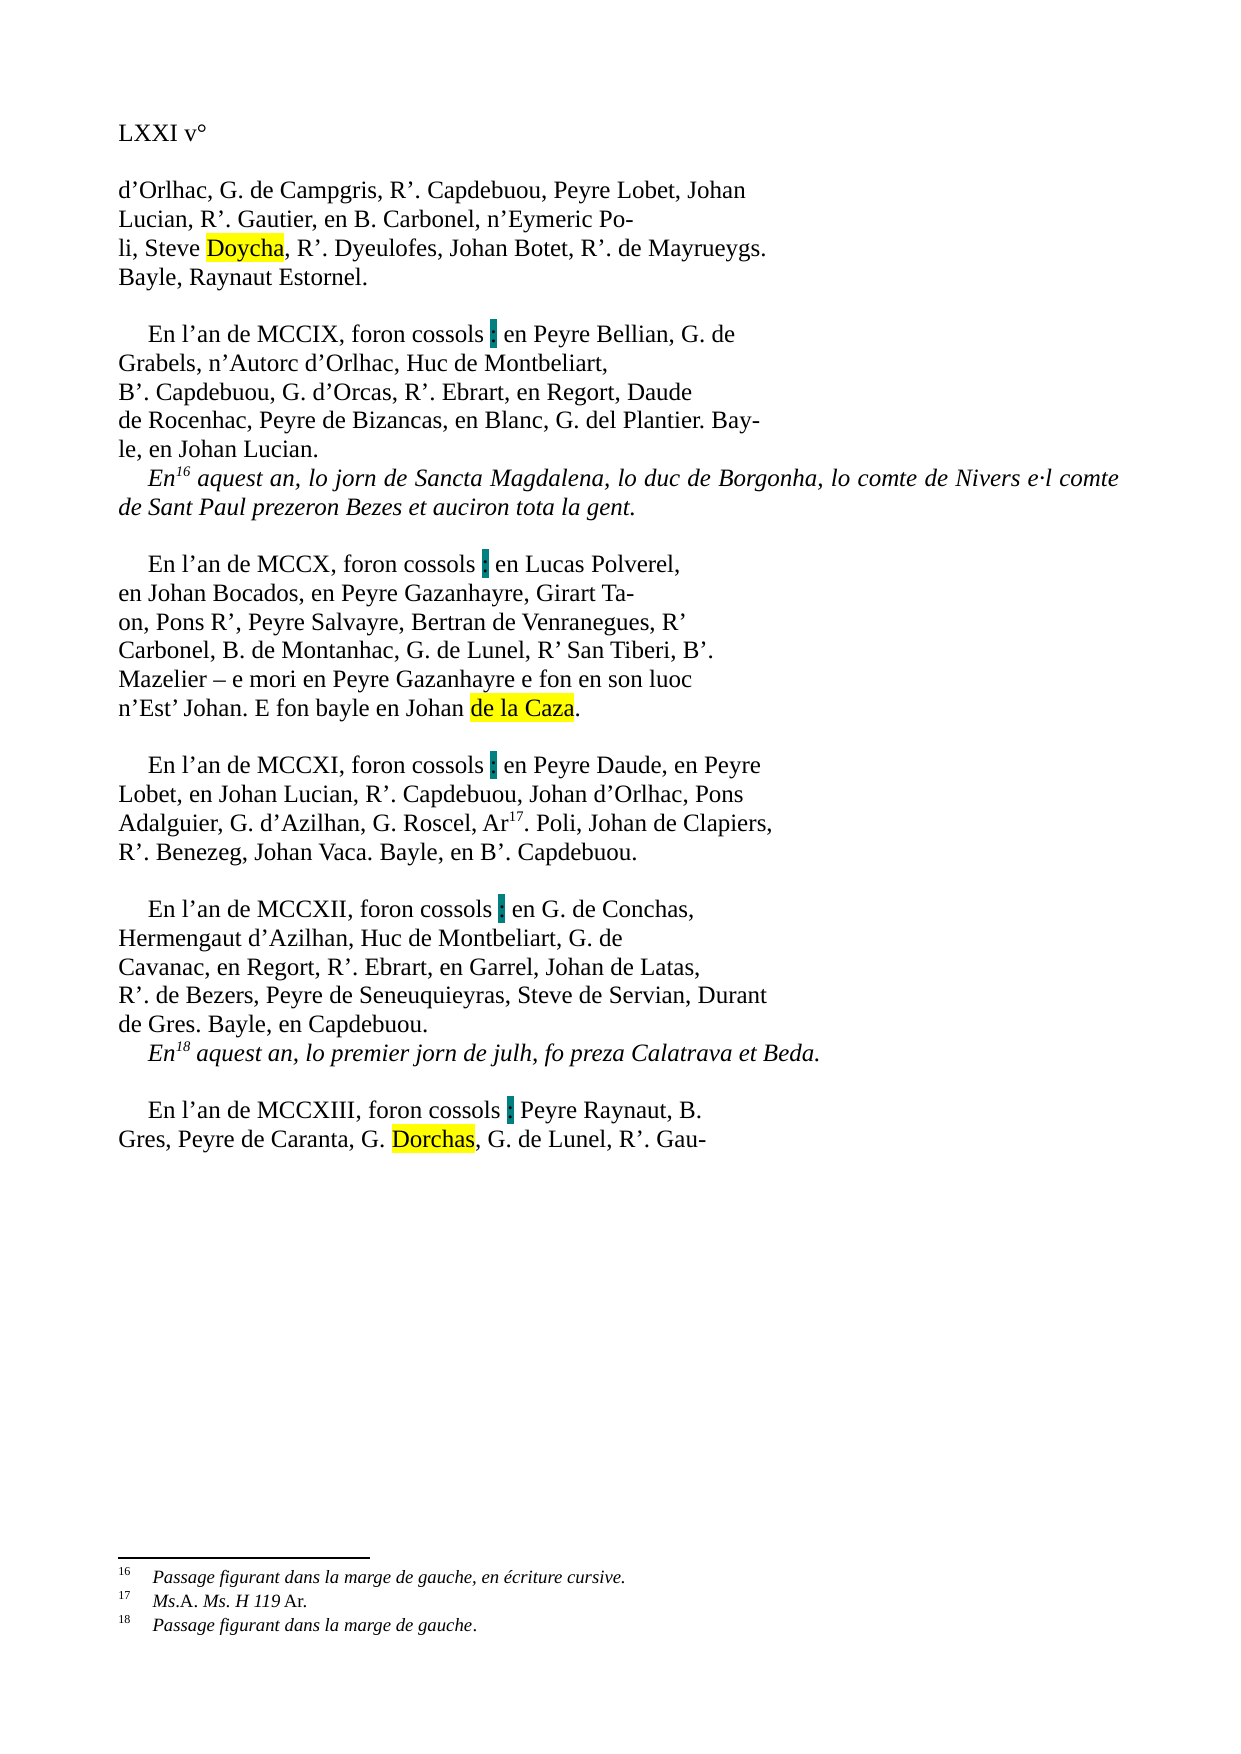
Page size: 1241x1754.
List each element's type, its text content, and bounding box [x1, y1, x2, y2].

text En aquest an, lo premier jorn de julh, fo preza Calatrava et Beda. [118, 1038, 1122, 1067]
text Gres, Peyre de Caranta, G. Dorchas, G. de Lunel, R’. Gau- [118, 1124, 1122, 1153]
text B’. Capdebuou, G. d’Orcas, R’. Ebrart, en Regort, Daude [118, 377, 1122, 406]
text Lobet, en Johan Lucian, R’. Capdebuou, Johan d’Orlhac, Pons [118, 779, 1122, 808]
text li, Steve Doycha, R’. Dyeulofes, Johan Botet, R’. de Mayrueygs. [118, 233, 1122, 262]
text n’Est’ Johan. E fon bayle en Johan de la Caza. [118, 693, 1122, 722]
text Grabels, n’Autorc d’Orlhac, Huc de Montbeliart, [118, 348, 1122, 377]
text Adalguier, G. d’Azilhan, G. Roscel, Ar. Poli, Johan de Clapiers, [118, 808, 1122, 837]
text En l’an de mccxiii, foron cossols : Peyre Raynaut, B. [118, 1096, 1122, 1124]
text Lucian, R’. Gautier, en B. Carbonel, n’Eymeric Po- [118, 204, 1122, 233]
text Passage figurant dans la marge de gauche, en écriture cursive. [118, 1564, 1122, 1588]
text En l’an de mccxii, foron cossols : en G. de Conchas, [118, 894, 1122, 923]
text En l’an de mccix, foron cossols : en Peyre Bellian, G. de [118, 319, 1122, 348]
text de Rocenhac, Peyre de Bizancas, en Blanc, G. del Plantier. Bay- [118, 406, 1122, 434]
text Bayle, Raynaut Estornel. [118, 262, 1122, 291]
text En aquest an, lo jorn de Sancta Magdalena, lo duc de Borgonha, lo comte de Nivers e∙l comte de Sant Paul prezeron Bezes et auciron tota la gent. [118, 463, 1122, 521]
text lxxi v° [118, 118, 1122, 147]
text En l’an de mccx, foron cossols : en Lucas Polverel, [118, 549, 1122, 578]
text Carbonel, B. de Montanhac, G. de Lunel, R’ San Tiberi, B’. [118, 636, 1122, 664]
text Ms.A. Ms. H 119 Ar. [118, 1588, 1122, 1612]
text R’. Benezeg, Johan Vaca. Bayle, en B’. Capdebuou. [118, 837, 1122, 866]
text Passage figurant dans la marge de gauche. [118, 1612, 1122, 1636]
text Hermengaut d’Azilhan, Huc de Montbeliart, G. de [118, 923, 1122, 952]
text R’. de Bezers, Peyre de Seneuquieyras, Steve de Servian, Durant [118, 981, 1122, 1009]
text d’Orlhac, G. de Campgris, R’. Capdebuou, Peyre Lobet, Johan [118, 176, 1122, 204]
text en Johan Bocados, en Peyre Gazanhayre, Girart Ta- [118, 578, 1122, 607]
text En l’an de mccxi, foron cossols : en Peyre Daude, en Peyre [118, 751, 1122, 779]
text le, en Johan Lucian. [118, 434, 1122, 463]
text on, Pons R’, Peyre Salvayre, Bertran de Venranegues, R’ [118, 607, 1122, 636]
text de Gres. Bayle, en Capdebuou. [118, 1009, 1122, 1038]
text Mazelier – e mori en Peyre Gazanhayre e fon en son luoc [118, 664, 1122, 693]
text Cavanac, en Regort, R’. Ebrart, en Garrel, Johan de Latas, [118, 952, 1122, 981]
